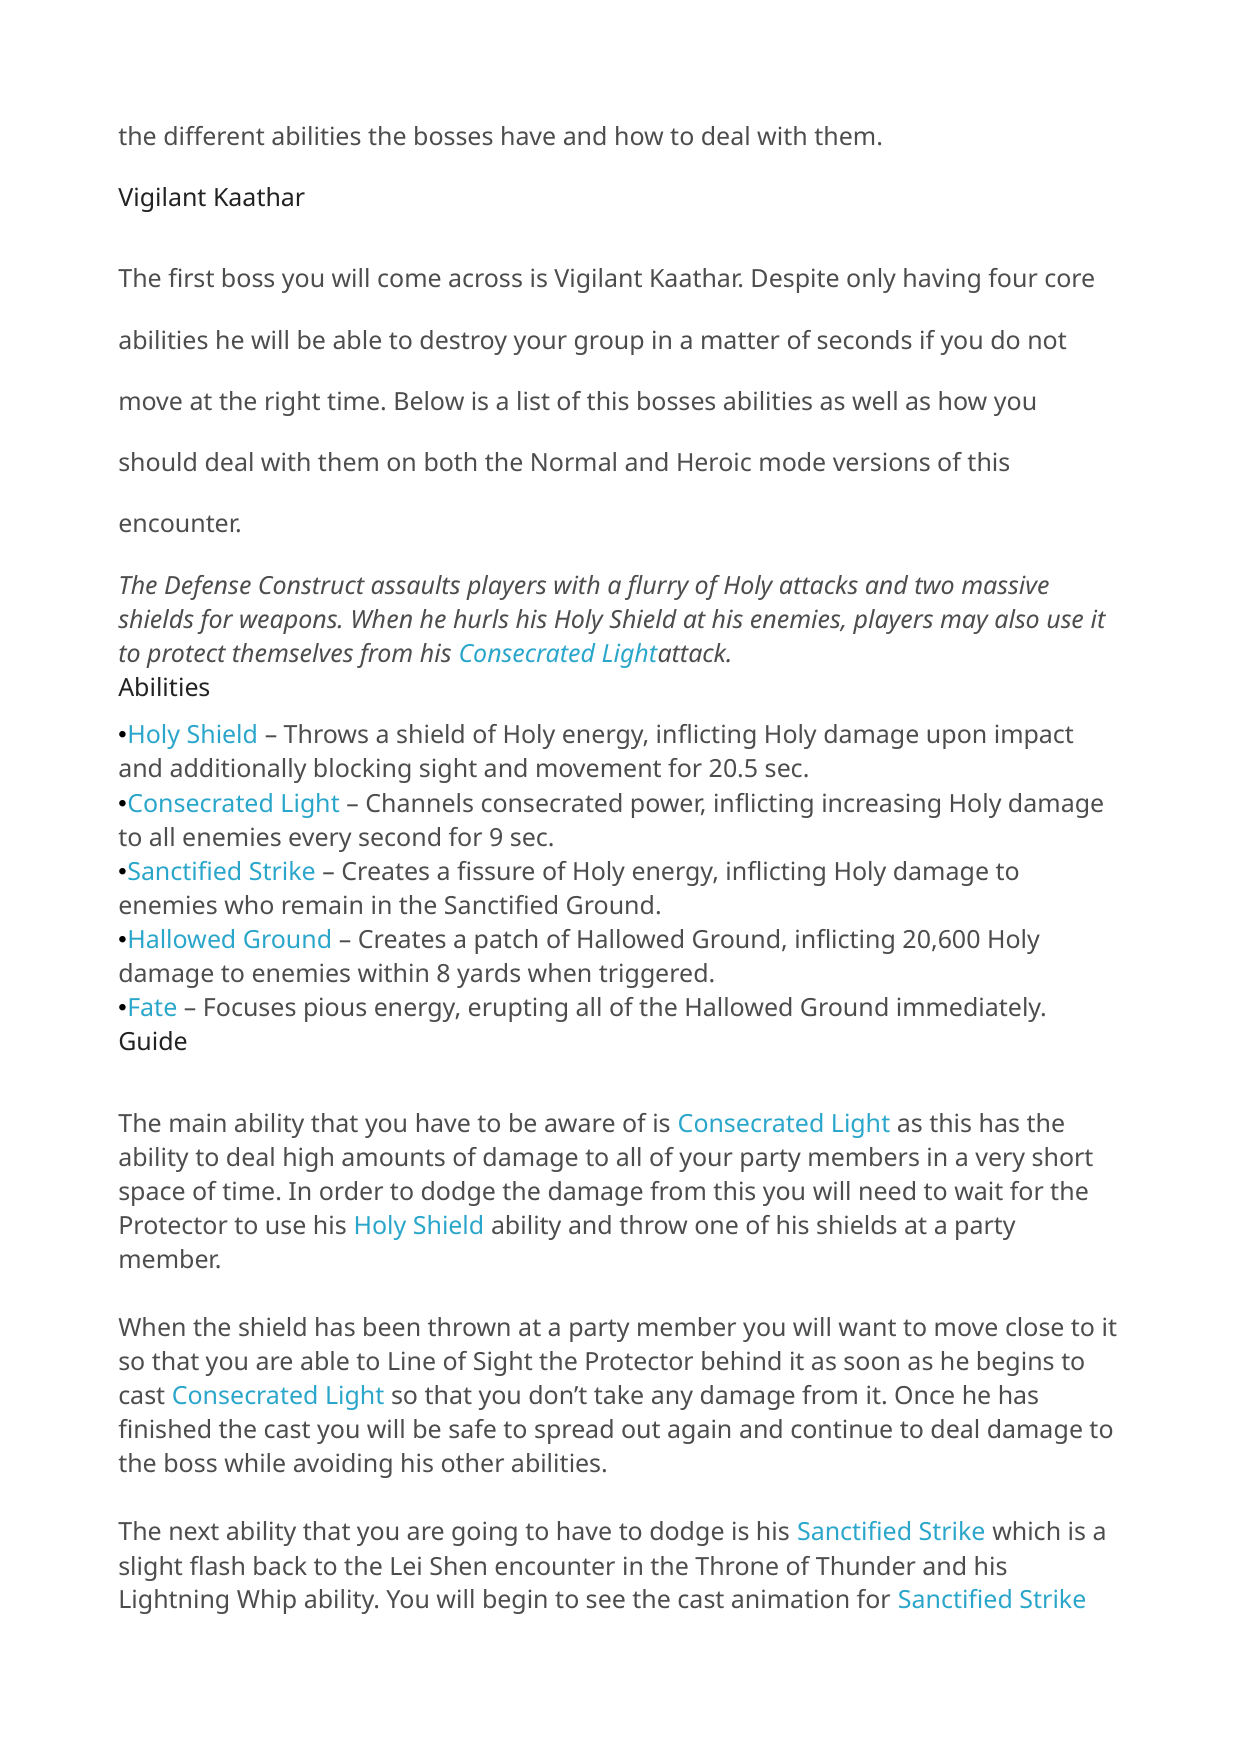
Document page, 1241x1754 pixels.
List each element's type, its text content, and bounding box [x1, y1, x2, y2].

list Holy Shield – Throws a shield of Holy energy, inflicting Holy damage upon impact and additionally blocking sight and movement for 20.5 sec. [118, 717, 1122, 785]
text the different abilities the bosses have and how to deal with them. [118, 118, 1122, 152]
list Hallowed Ground – Creates a patch of Hallowed Ground, inflicting 20,600 Holy damage to enemies within 8 yards when triggered. [118, 921, 1122, 989]
list Fate – Focuses pious energy, erupting all of the Hallowed Ground immediately. [118, 989, 1122, 1024]
text The next ability that you are going to have to dodge is his Sanctified Strike which is a slight flash back to the Lei Shen encounter in the Throne of Thunder and his Lightning Whip ability. You will begin to see the cast animation for Sanctified Strike [118, 1514, 1122, 1616]
subtitle Abilities [118, 669, 1122, 703]
subtitle Vigilant Kaathar [118, 179, 1122, 213]
subtitle Guide [118, 1024, 1122, 1058]
list Sanctified Strike – Creates a fissure of Holy energy, inflicting Holy damage to enemies who remain in the Sanctified Ground. [118, 853, 1122, 921]
text When the shield has been thrown at a party member you will want to move close to it so that you are able to Line of Sight the Protector behind it as soon as he begins to cast Consecrated Light so that you don’t take any damage from it. Once he has finished the cast you will be safe to spread out again and continue to deal damage to the boss while avoiding his other abilities. [118, 1310, 1122, 1480]
text The first boss you will come across is Vigilant Kaathar. Despite only having four core abilities he will be able to destroy your group in a matter of seconds if you do not move at the right time. Below is a list of this bosses abilities as well as how you should deal with them on both the Normal and Heroic mode versions of this encounter. [118, 261, 1122, 540]
text The main ability that you have to be aware of is Consecrated Light as this has the ability to deal high amounts of damage to all of your party members in a very short space of time. In order to dodge the damage from this you will need to wait for the Protector to use his Holy Shield ability and throw one of his shields at a party member. [118, 1105, 1122, 1276]
text The Defense Construct assaults players with a flurry of Holy attacks and two massive shields for weapons. When he hurls his Holy Shield at his enemies, players may also use it to protect themselves from his Consecrated Lightattack. [118, 567, 1122, 669]
list Consecrated Light – Channels consecrated power, inflicting increasing Holy damage to all enemies every second for 9 sec. [118, 785, 1122, 853]
